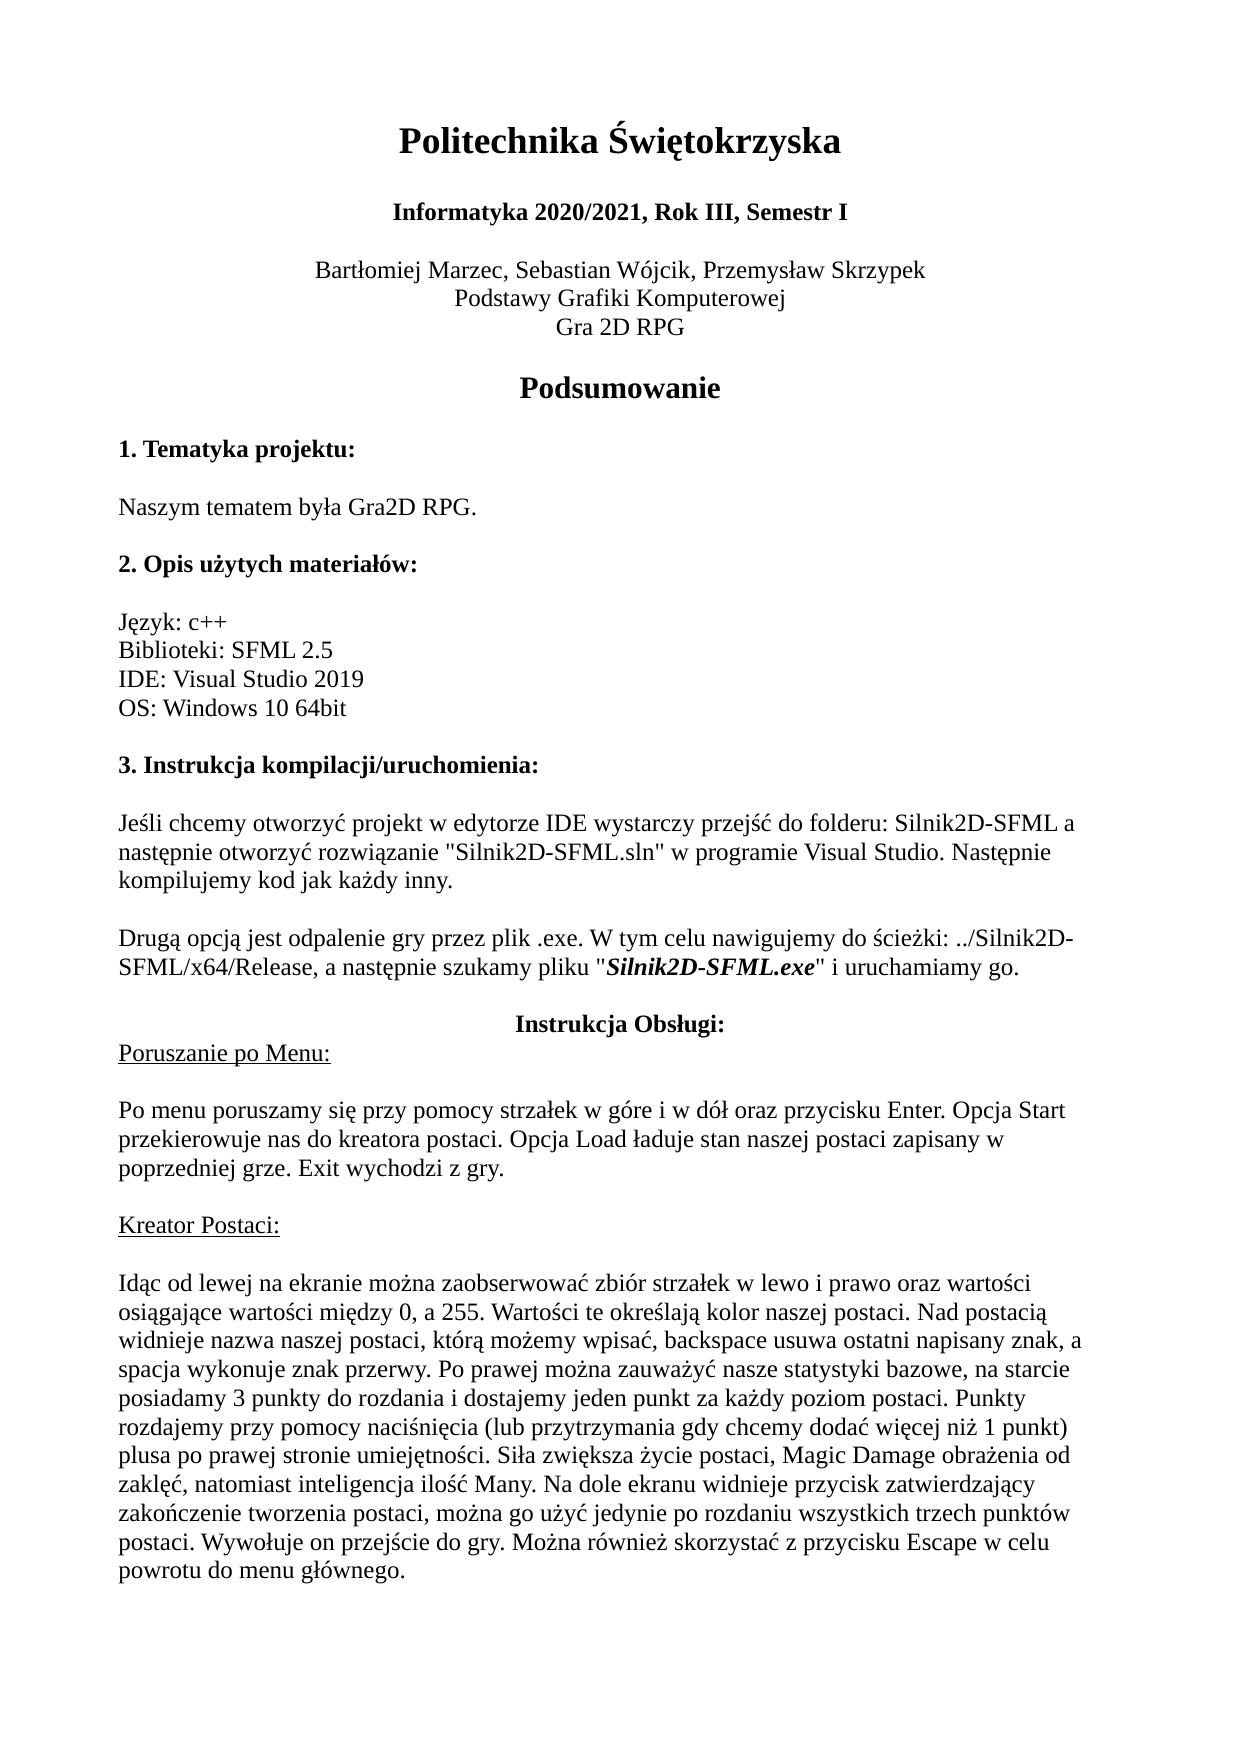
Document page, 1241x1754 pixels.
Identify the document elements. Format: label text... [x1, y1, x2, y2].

text Politechnika Świętokrzyska [118, 118, 1122, 161]
text Kreator Postaci: [118, 1211, 1122, 1239]
text 3. Instrukcja kompilacji/uruchomienia: [118, 751, 1122, 779]
text IDE: Visual Studio 2019 [118, 664, 1122, 693]
text 2. Opis użytych materiałów: [118, 549, 1122, 578]
text Instrukcja Obsługi: [118, 1009, 1122, 1038]
text Biblioteki: SFML 2.5 [118, 636, 1122, 664]
text Poruszanie po Menu: [118, 1038, 1122, 1067]
text 1. Tematyka projektu: [118, 434, 1122, 463]
text Naszym tematem była Gra2D RPG. [118, 492, 1122, 521]
text Informatyka 2020/2021, Rok III, Semestr I [118, 197, 1122, 226]
text Jeśli chcemy otworzyć projekt w edytorze IDE wystarczy przejść do folderu: Silnik2D-SFML a następnie otworzyć rozwiązanie "Silnik2D-SFML.sln" w programie Visual Studio. Następnie kompilujemy kod jak każdy inny. [118, 808, 1122, 894]
text Podstawy Grafiki Komputerowej [118, 283, 1122, 312]
text Gra 2D RPG [118, 312, 1122, 341]
text OS: Windows 10 64bit [118, 693, 1122, 722]
text Drugą opcją jest odpalenie gry przez plik .exe. W tym celu nawigujemy do ścieżki: ../Silnik2D-SFML/x64/Release, a następnie szukamy pliku "Silnik2D-SFML.exe" i uruchamiamy go. [118, 923, 1122, 981]
text Po menu poruszamy się przy pomocy strzałek w góre i w dół oraz przycisku Enter. Opcja Start przekierowuje nas do kreatora postaci. Opcja Load ładuje stan naszej postaci zapisany w poprzedniej grze. Exit wychodzi z gry. [118, 1096, 1122, 1182]
text Język: c++ [118, 607, 1122, 636]
text Bartłomiej Marzec, Sebastian Wójcik, Przemysław Skrzypek [118, 255, 1122, 283]
text Idąc od lewej na ekranie można zaobserwować zbiór strzałek w lewo i prawo oraz wartości osiągające wartości między 0, a 255. Wartości te określają kolor naszej postaci. Nad postacią widnieje nazwa naszej postaci, którą możemy wpisać, backspace usuwa ostatni napisany znak, a spacja wykonuje znak przerwy. Po prawej można zauważyć nasze statystyki bazowe, na starcie posiadamy 3 punkty do rozdania i dostajemy jeden punkt za każdy poziom postaci. Punkty rozdajemy przy pomocy naciśnięcia (lub przytrzymania gdy chcemy dodać więcej niż 1 punkt) plusa po prawej stronie umiejętności. Siła zwiększa życie postaci, Magic Damage obrażenia od zaklęć, natomiast inteligencja ilość Many. Na dole ekranu widnieje przycisk zatwierdzający zakończenie tworzenia postaci, można go użyć jedynie po rozdaniu wszystkich trzech punktów postaci. Wywołuje on przejście do gry. Można również skorzystać z przycisku Escape w celu powrotu do menu głównego. [118, 1268, 1122, 1584]
text Podsumowanie [118, 370, 1122, 406]
